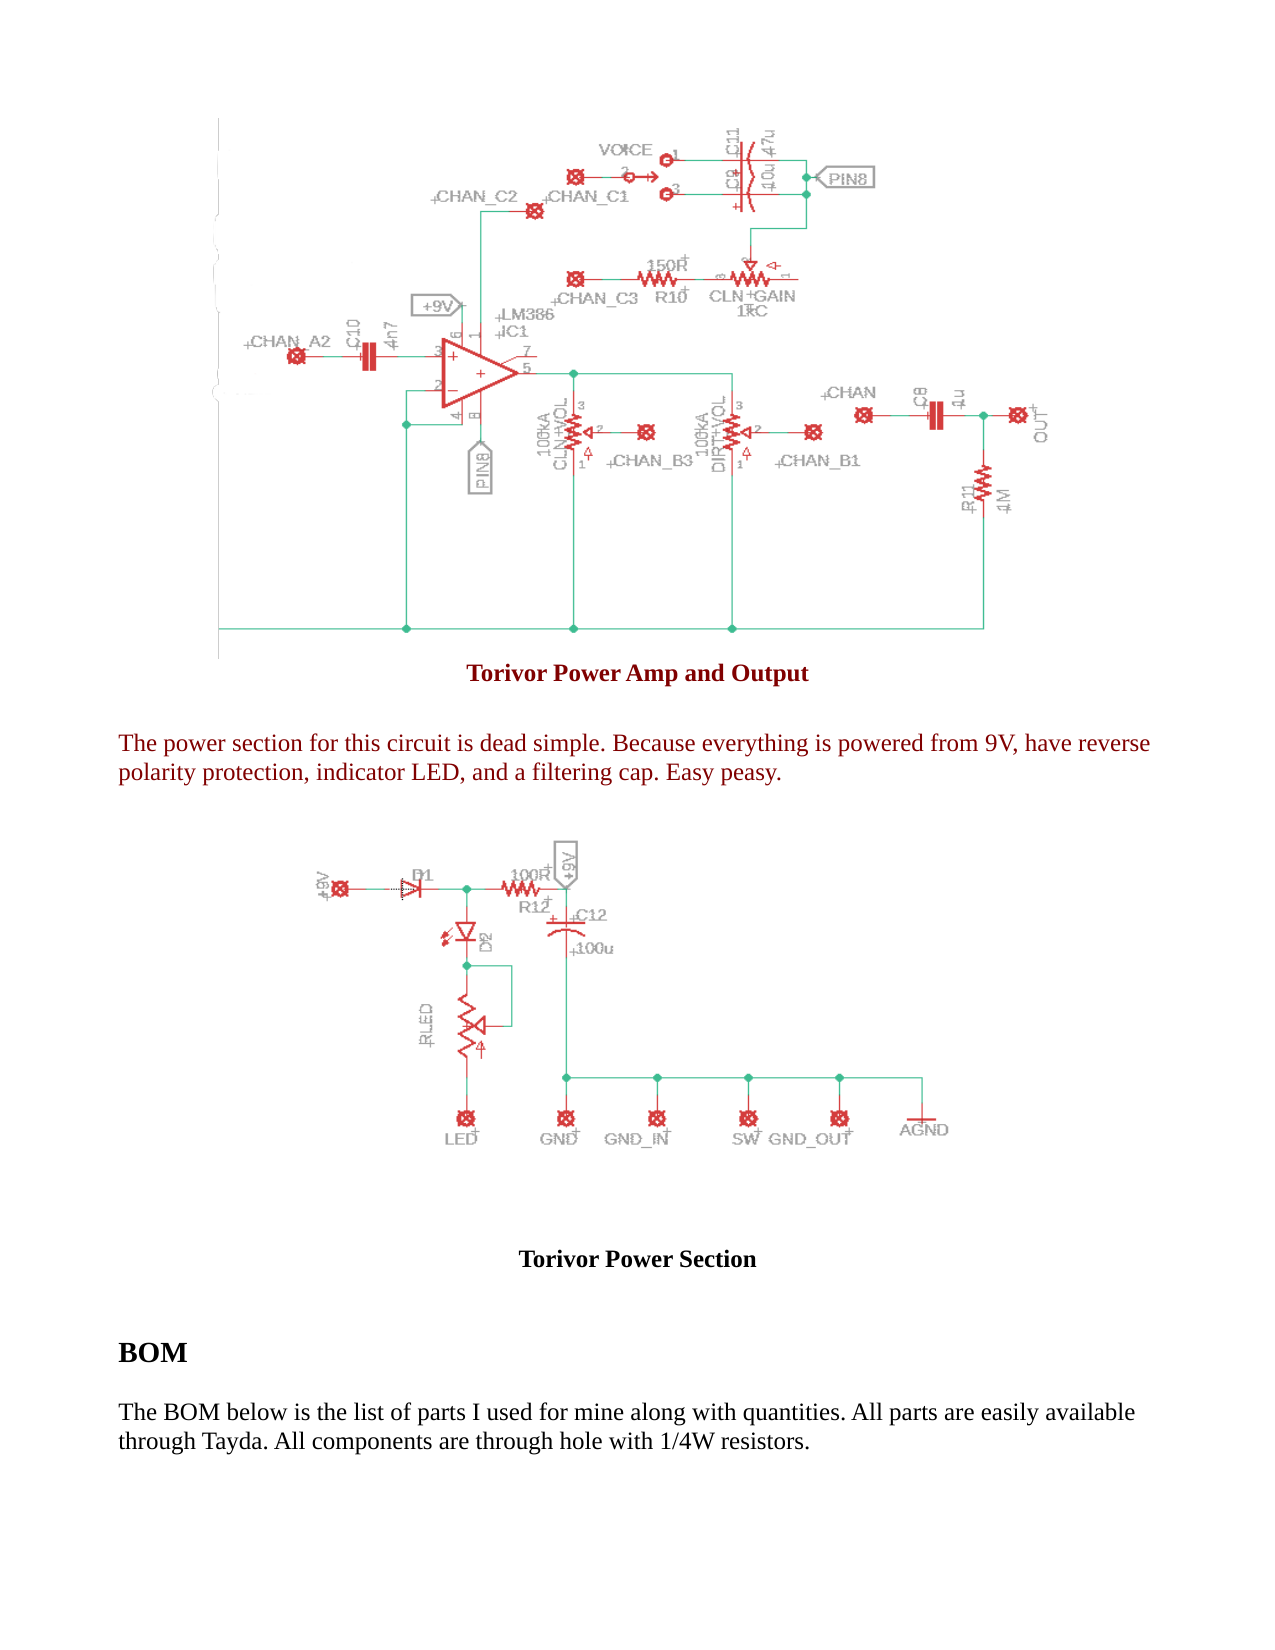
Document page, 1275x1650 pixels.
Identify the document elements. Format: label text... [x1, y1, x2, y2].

picture [249, 827, 1026, 1187]
text Torivor Power Amp and Output [118, 118, 1157, 687]
text The BOM below is the list of parts I used for mine along with quantities. All parts are easily available through Tayda. All components are through hole with 1/4W resistors. [118, 1397, 1157, 1455]
picture [209, 118, 1066, 659]
text Torivor Power Section [118, 1244, 1157, 1273]
text The power section for this circuit is dead simple. Because everything is powered from 9V, have reverse polarity protection, indicator LED, and a filtering cap. Easy peasy. [118, 728, 1157, 786]
text BOM [118, 1335, 1157, 1369]
